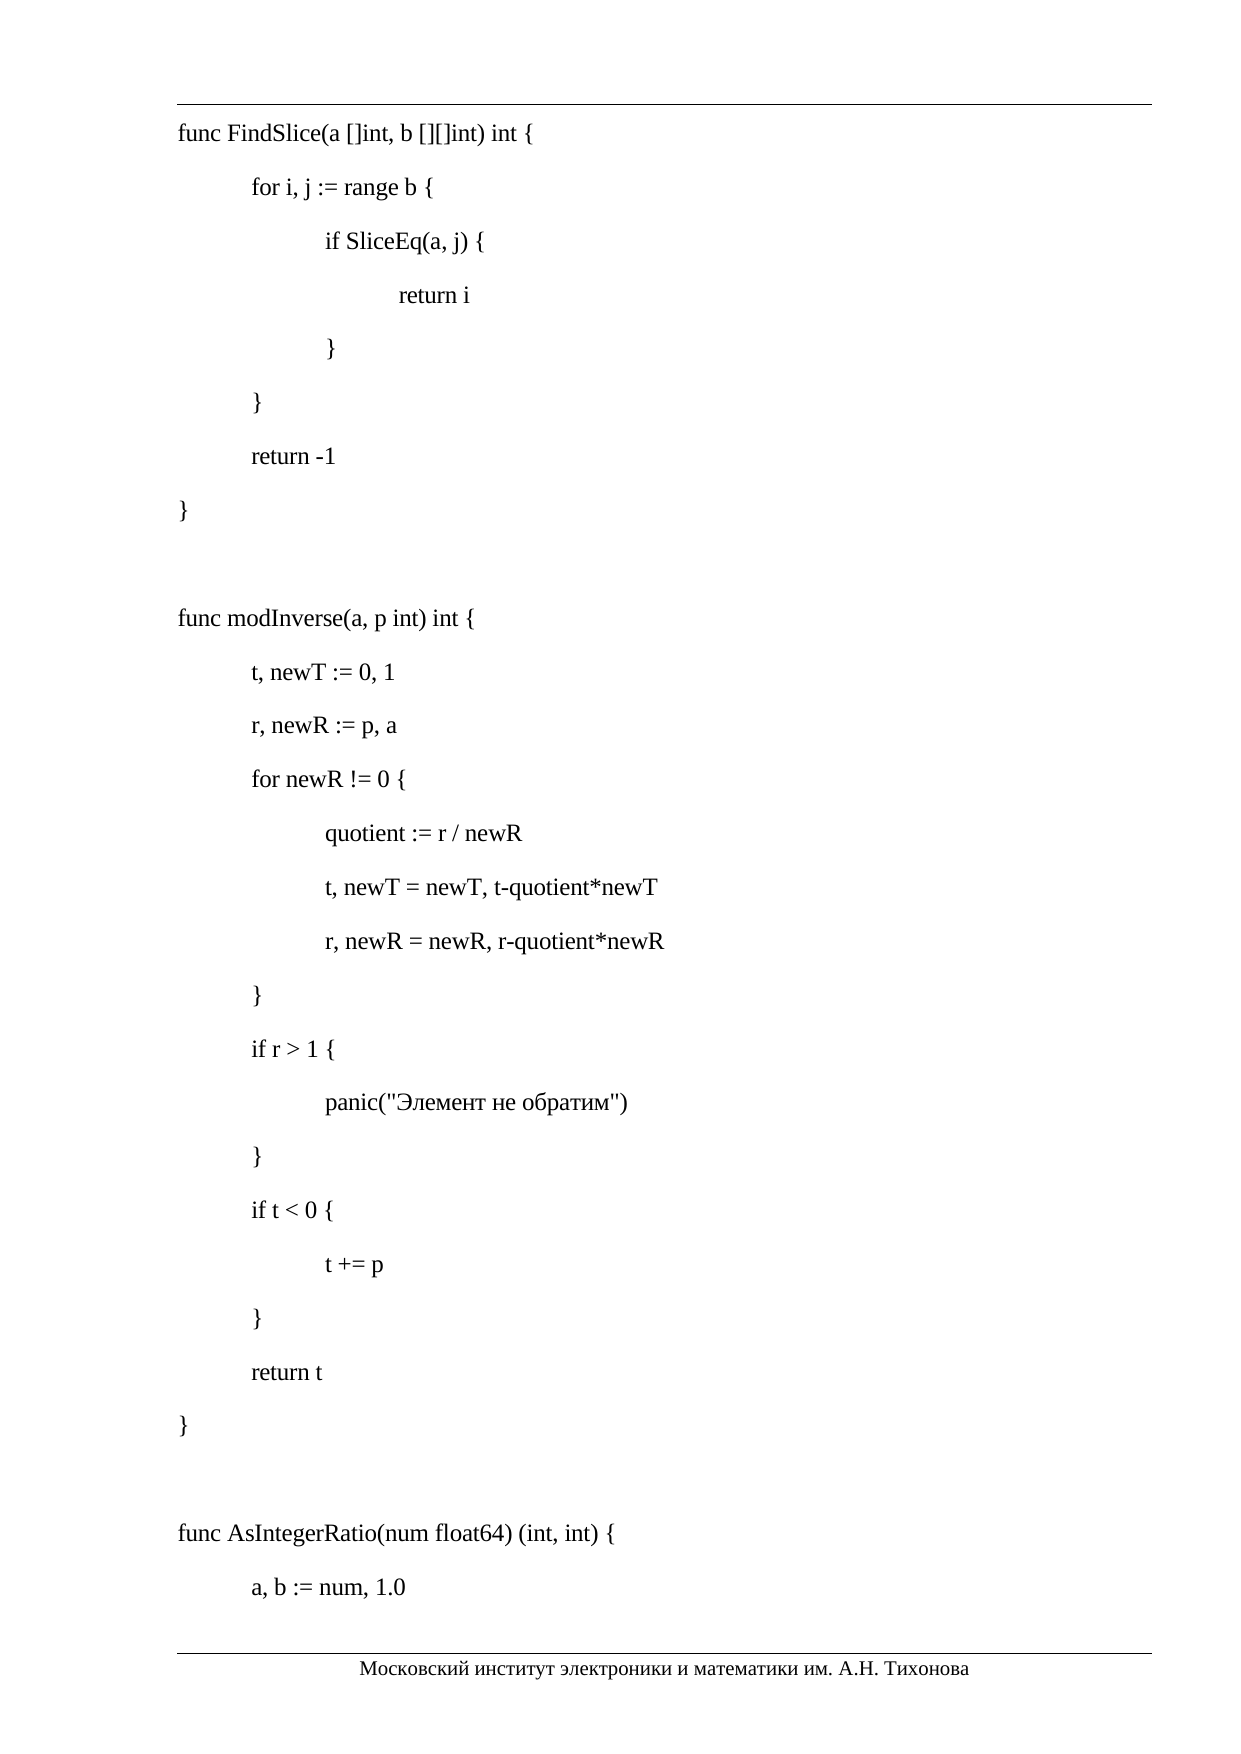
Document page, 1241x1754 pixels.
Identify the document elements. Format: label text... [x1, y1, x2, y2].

text } [177, 495, 1152, 524]
text r, newR := p, a [177, 711, 1152, 739]
text quotient := r / newR [177, 818, 1152, 847]
text if r > 1 { [177, 1034, 1152, 1062]
text panic("Элемент не обратим") [177, 1087, 1152, 1116]
text } [177, 387, 1152, 416]
text func AsIntegerRatio(num float64) (int, int) { [177, 1518, 1152, 1547]
text t, newT := 0, 1 [177, 657, 1152, 685]
text for i, j := range b { [177, 172, 1152, 201]
text for newR != 0 { [177, 764, 1152, 793]
text } [177, 980, 1152, 1008]
text t += p [177, 1249, 1152, 1278]
text t, newT = newT, t-quotient*newT [177, 872, 1152, 901]
text if SliceEq(a, j) { [177, 226, 1152, 254]
text func modInverse(a, p int) int { [177, 603, 1152, 632]
text } [177, 1411, 1152, 1439]
text if t < 0 { [177, 1195, 1152, 1224]
text a, b := num, 1.0 [177, 1572, 1152, 1601]
text } [177, 1141, 1152, 1170]
text } [177, 1303, 1152, 1332]
text r, newR = newR, r-quotient*newR [177, 926, 1152, 955]
text func FindSlice(a []int, b [][]int) int { [177, 118, 1152, 147]
text } [177, 333, 1152, 362]
text return -1 [177, 441, 1152, 470]
text return i [177, 280, 1152, 308]
text return t [177, 1357, 1152, 1386]
